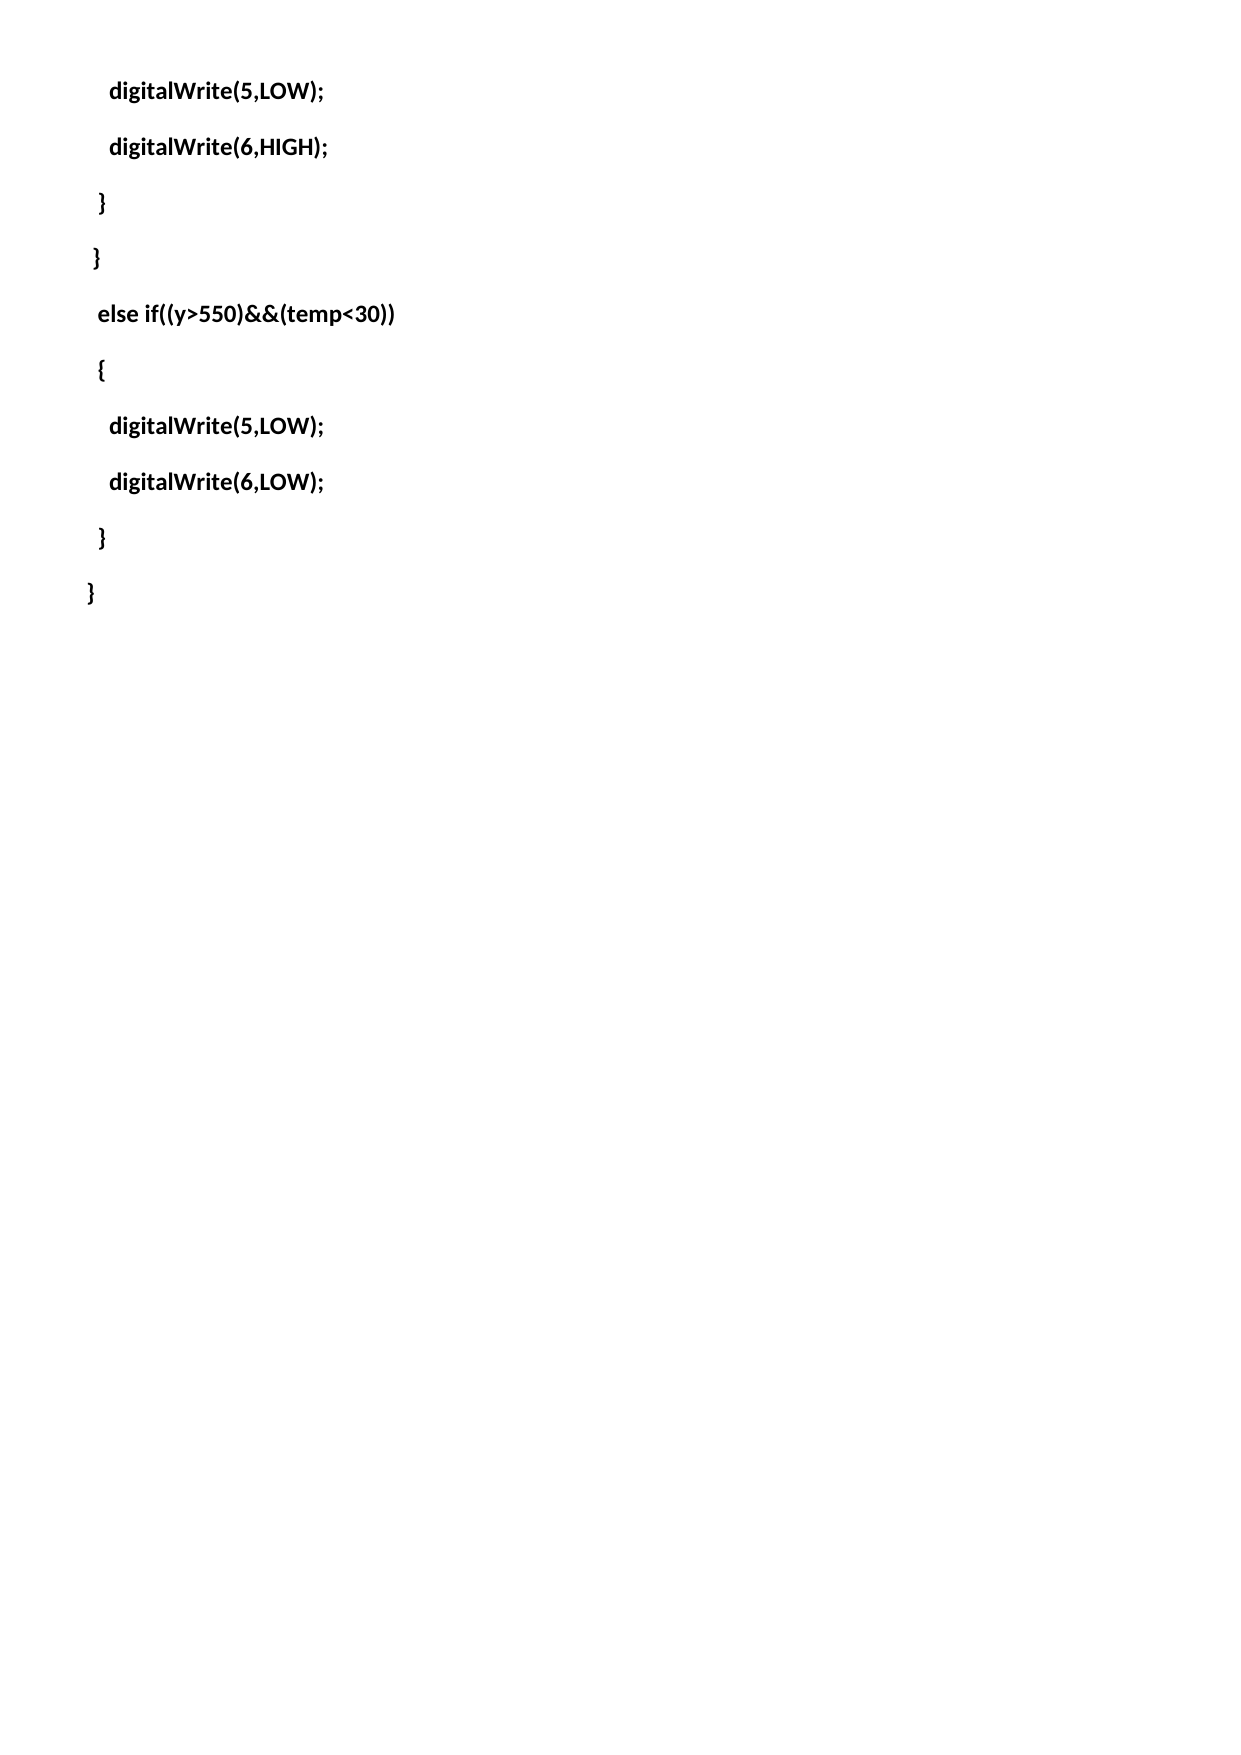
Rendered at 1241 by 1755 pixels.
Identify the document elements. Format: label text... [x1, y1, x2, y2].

text digitalWrite(5,LOW); [75, 75, 1165, 106]
text } [75, 242, 1165, 273]
text digitalWrite(6,LOW); [75, 466, 1165, 496]
text } [75, 577, 1165, 608]
text digitalWrite(5,LOW); [75, 410, 1165, 441]
text digitalWrite(6,HIGH); [75, 131, 1165, 161]
text else if((y>550)&&(temp<30)) [75, 298, 1165, 329]
text } [75, 522, 1165, 552]
text { [75, 354, 1165, 385]
text } [75, 187, 1165, 217]
